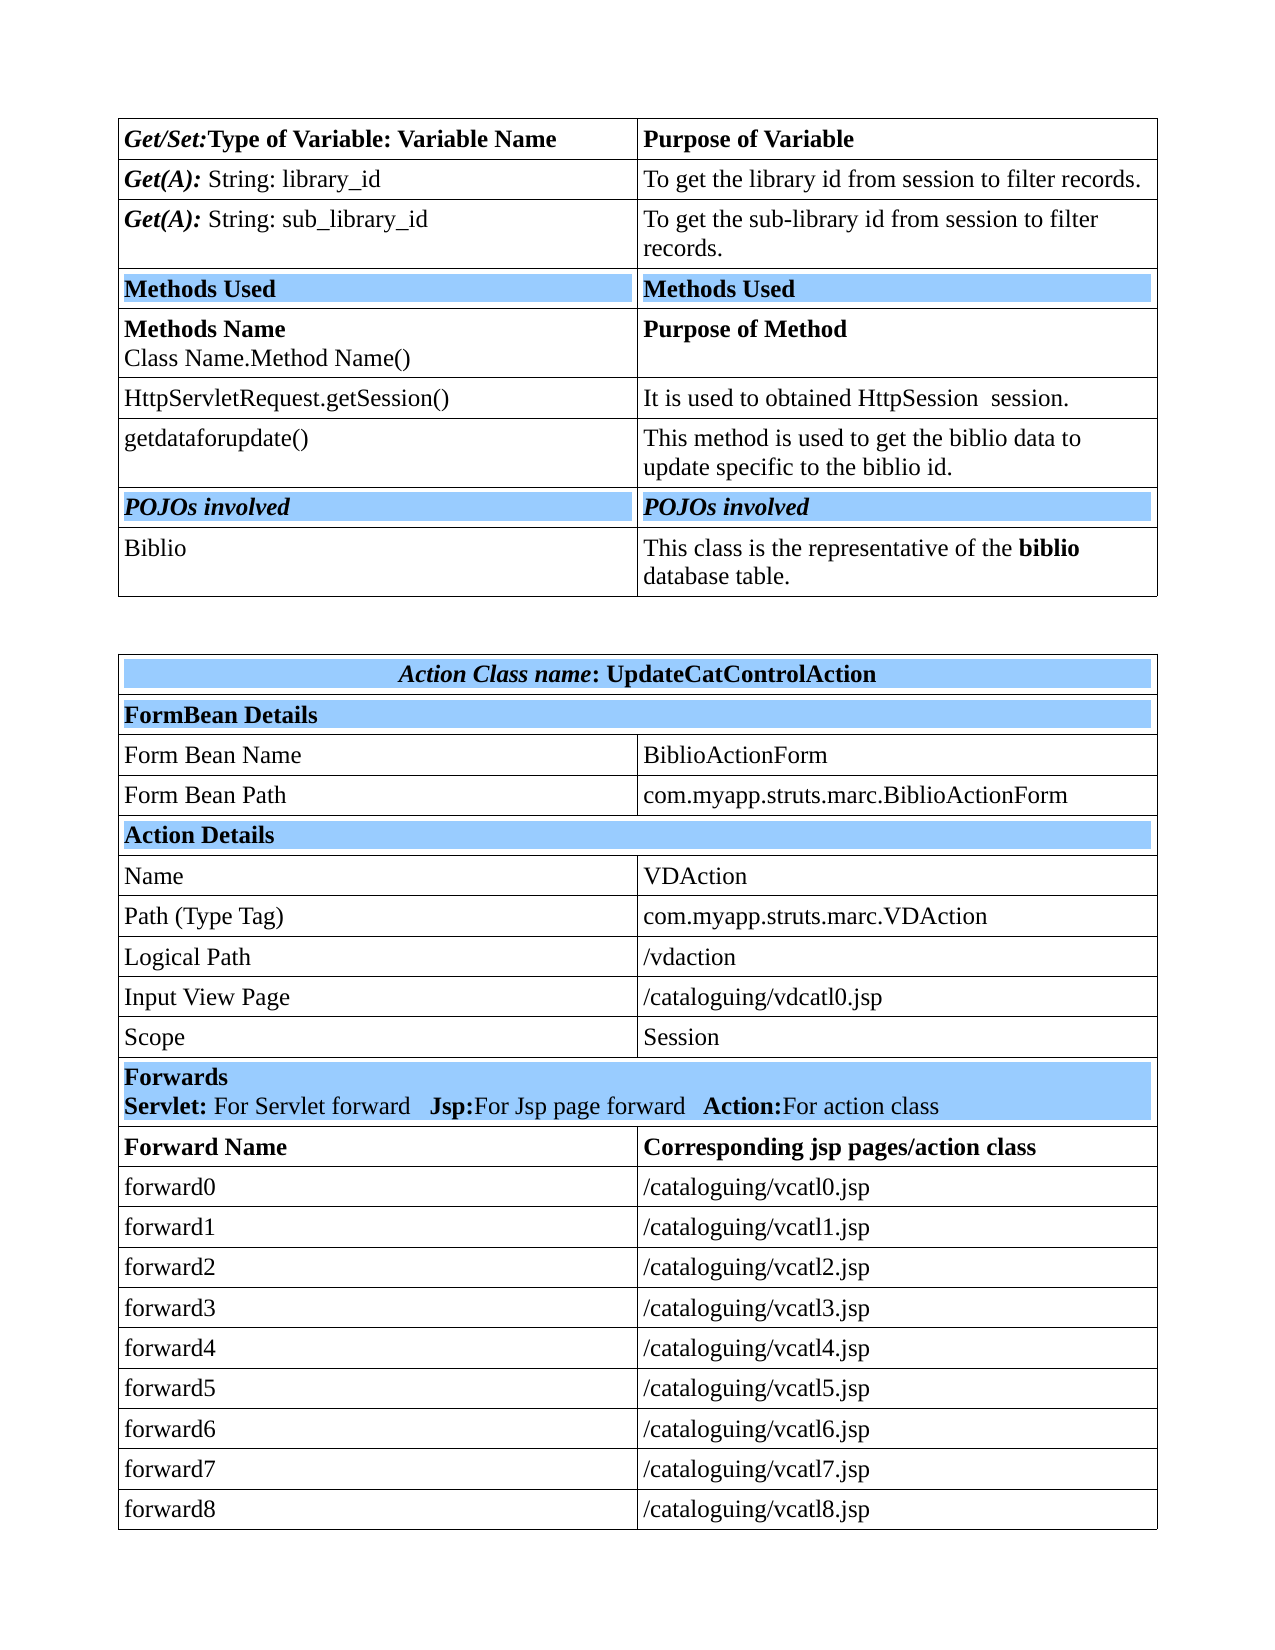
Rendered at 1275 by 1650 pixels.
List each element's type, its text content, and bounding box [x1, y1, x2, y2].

table_cell /cataloguing/vcatl3.jsp [638, 1288, 1157, 1327]
table_cell com.myapp.struts.marc.VDAction [638, 896, 1157, 936]
table_cell /cataloguing/vcatl6.jsp [638, 1409, 1157, 1448]
table_cell forward0 [119, 1167, 637, 1206]
table_cell Forward Name [119, 1127, 637, 1166]
table_cell /cataloguing/vcatl8.jsp [638, 1490, 1157, 1529]
table_cell Scope [119, 1017, 637, 1057]
table_cell /cataloguing/vdcatl0.jsp [638, 977, 1157, 1016]
table_cell Get/Set:Type of Variable: Variable Name [119, 119, 637, 158]
table_cell Logical Path [119, 937, 637, 976]
table_cell forward3 [119, 1288, 637, 1327]
table_cell /cataloguing/vcatl1.jsp [638, 1207, 1157, 1247]
table_cell Session [638, 1017, 1157, 1057]
table_cell It is used to obtained HttpSession session. [638, 378, 1157, 417]
table_cell To get the sub-library id from session to filter records. [638, 200, 1157, 268]
table_cell getdataforupdate() [119, 419, 637, 487]
table_cell Form Bean Name [119, 735, 637, 774]
table_cell forward2 [119, 1248, 637, 1287]
table_cell To get the library id from session to filter records. [638, 160, 1157, 199]
table_cell FormBean Details [119, 695, 1157, 734]
table_cell /cataloguing/vcatl5.jsp [638, 1369, 1157, 1408]
table_cell BiblioActionForm [638, 735, 1157, 774]
table_cell /cataloguing/vcatl7.jsp [638, 1449, 1157, 1488]
table_cell POJOs involved [119, 488, 637, 527]
table_cell forward1 [119, 1207, 637, 1247]
table_cell Input View Page [119, 977, 637, 1016]
table_cell forward6 [119, 1409, 637, 1448]
table_cell Name [119, 856, 637, 895]
table_cell POJOs involved [638, 488, 1157, 527]
table_header Action Class name: UpdateCatControlAction [119, 655, 1157, 694]
table_cell Methods Used [638, 269, 1157, 308]
table_cell /cataloguing/vcatl2.jsp [638, 1248, 1157, 1287]
table_cell /vdaction [638, 937, 1157, 976]
table_cell Methods Used [119, 269, 637, 308]
table_cell Get(A): String: sub_library_id [119, 200, 637, 268]
table_cell forward5 [119, 1369, 637, 1408]
table_cell /cataloguing/vcatl0.jsp [638, 1167, 1157, 1206]
table_cell Corresponding jsp pages/action class [638, 1127, 1157, 1166]
table_cell /cataloguing/vcatl4.jsp [638, 1328, 1157, 1368]
table_cell forward4 [119, 1328, 637, 1368]
table_cell This method is used to get the biblio data to update specific to the biblio id. [638, 419, 1157, 487]
table_cell Methods Name Class Name.Method Name() [119, 309, 637, 377]
table_cell Path (Type Tag) [119, 896, 637, 936]
table_cell HttpServletRequest.getSession() [119, 378, 637, 417]
table_cell forward8 [119, 1490, 637, 1529]
table_cell Forwards Servlet: For Servlet forward Jsp:For Jsp page forward Action:For action class [119, 1058, 1157, 1126]
table_cell This class is the representative of the biblio database table. [638, 528, 1157, 596]
table_cell Get(A): String: library_id [119, 160, 637, 199]
table_cell Form Bean Path [119, 776, 637, 815]
table_cell VDAction [638, 856, 1157, 895]
table_cell forward7 [119, 1449, 637, 1488]
table_cell com.myapp.struts.marc.BiblioActionForm [638, 776, 1157, 815]
table_cell Action Details [119, 816, 1157, 855]
table_cell Purpose of Variable [638, 119, 1157, 158]
table_cell Biblio [119, 528, 637, 596]
table_cell Purpose of Method [638, 309, 1157, 377]
